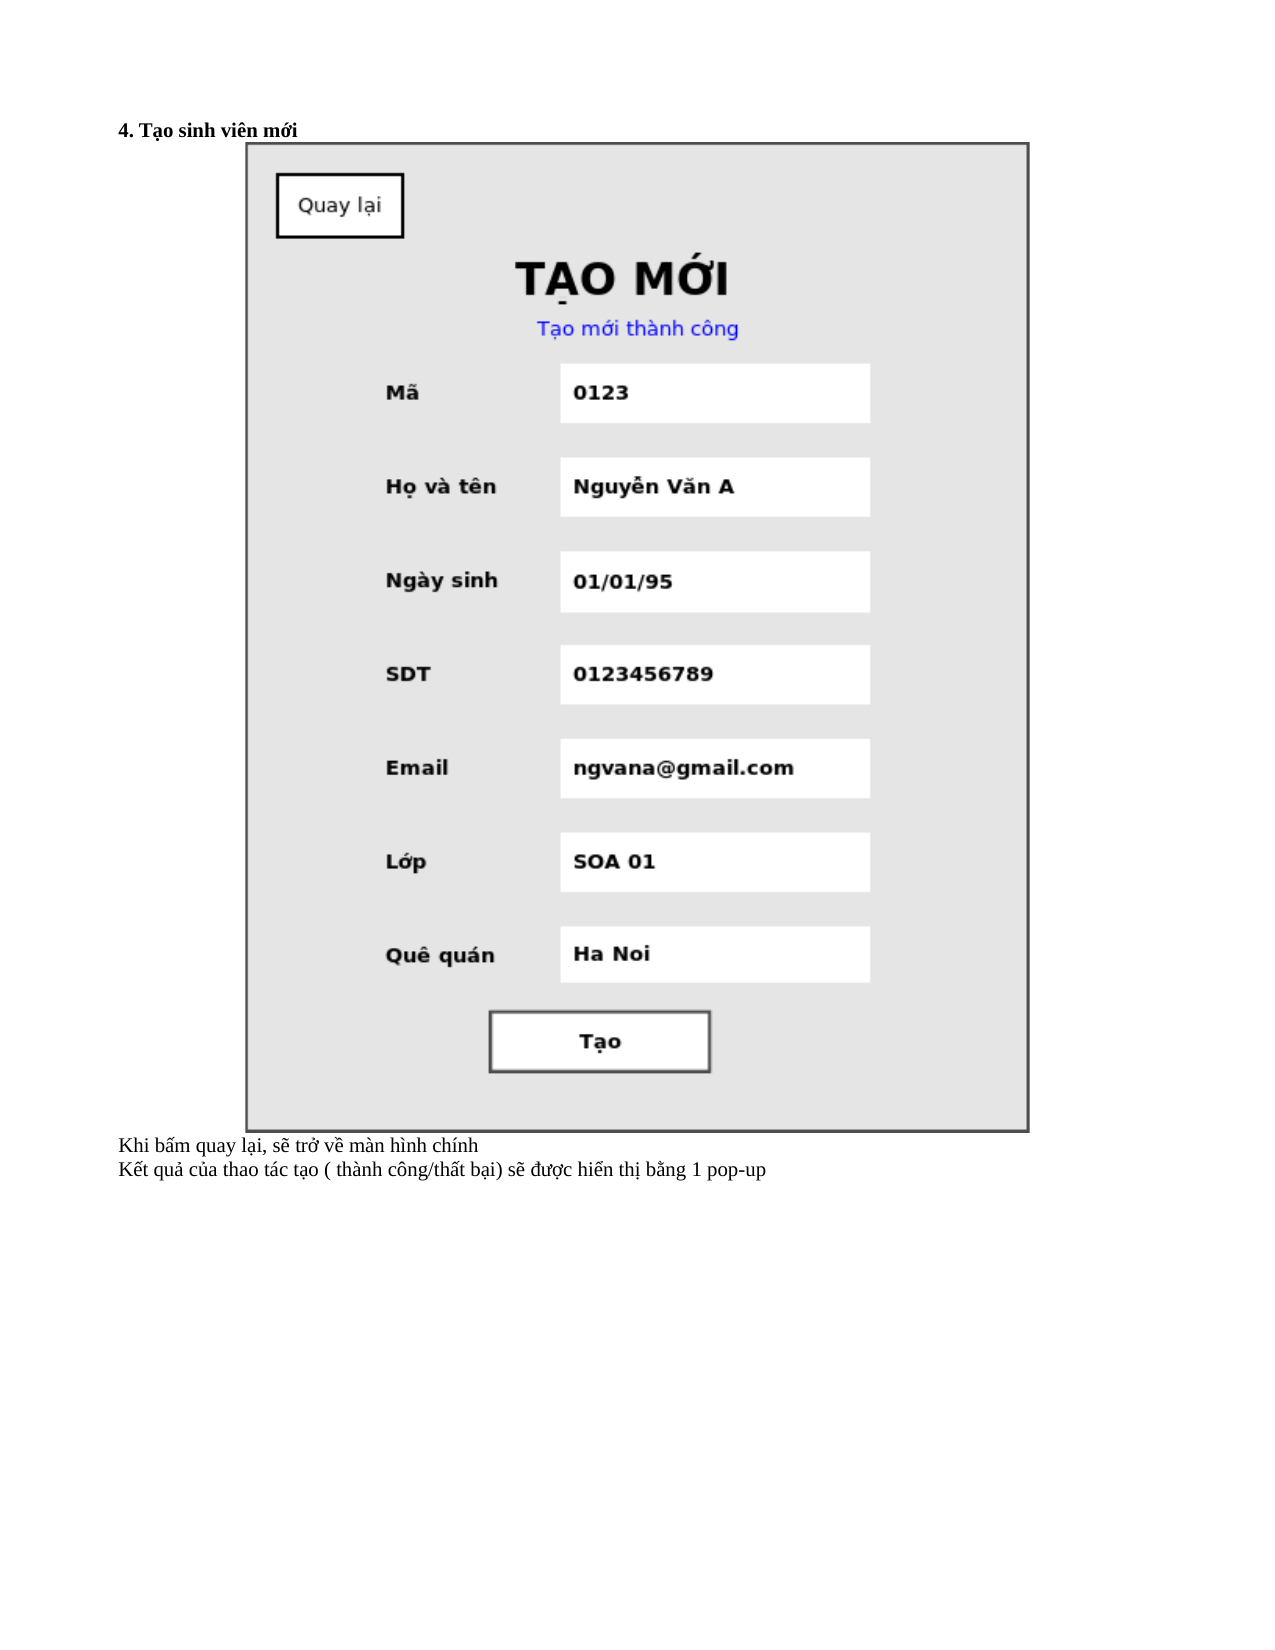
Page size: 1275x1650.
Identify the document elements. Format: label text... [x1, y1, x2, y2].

picture [245, 142, 1030, 1133]
text Kết quả của thao tác tạo ( thành công/thất bại) sẽ được hiển thị bằng 1 pop-up [118, 1157, 1157, 1181]
text Khi bấm quay lại, sẽ trở về màn hình chính [118, 142, 1157, 1157]
text 4. Tạo sinh viên mới [118, 118, 1157, 142]
